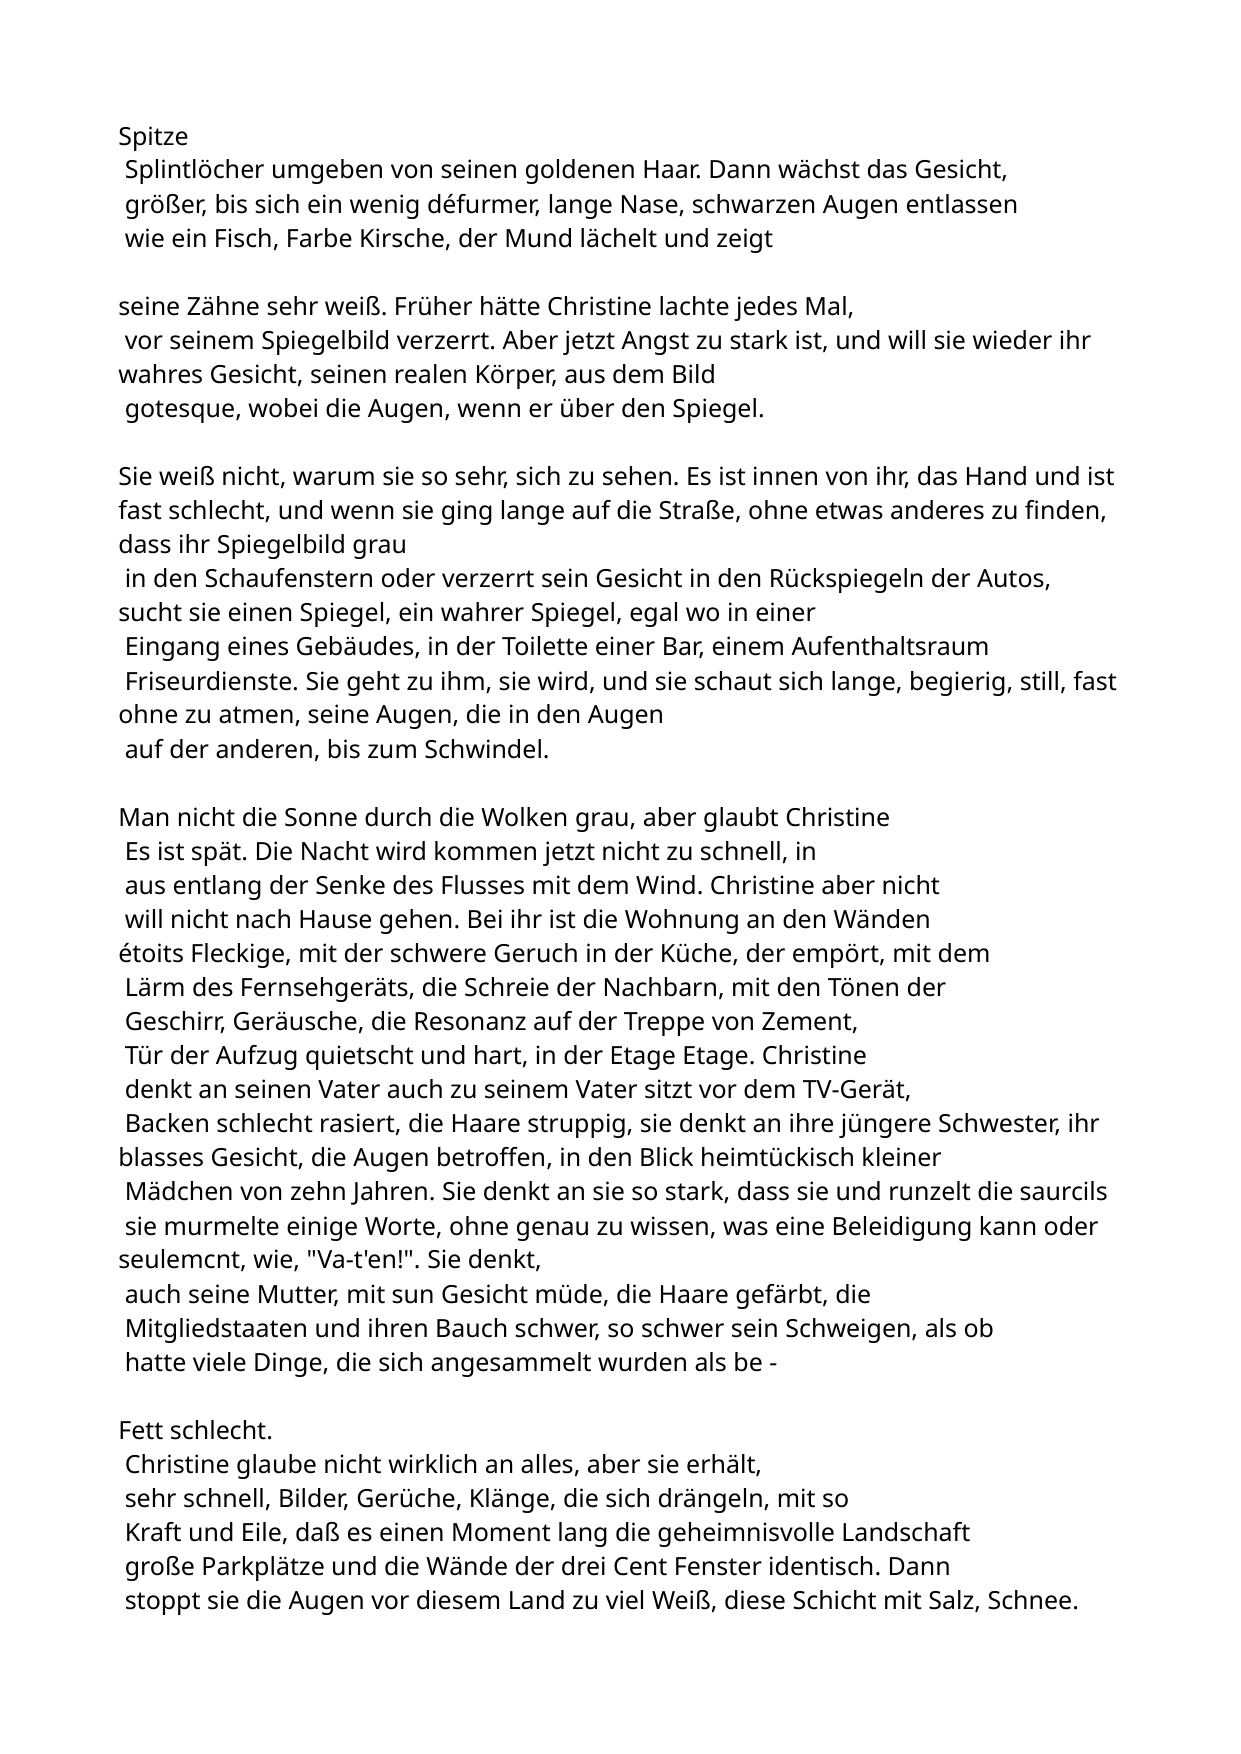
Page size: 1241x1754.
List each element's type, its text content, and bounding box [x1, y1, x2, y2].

text Spitze Splintlöcher umgeben von seinen goldenen Haar. Dann wächst das Gesicht, größer, bis sich ein wenig défurmer, lange Nase, schwarzen Augen entlassen wie ein Fisch, Farbe Kirsche, der Mund lächelt und zeigt seine Zähne sehr weiß. Früher hätte Christine lachte jedes Mal, vor seinem Spiegelbild verzerrt. Aber jetzt Angst zu stark ist, und will sie wieder ihr wahres Gesicht, seinen realen Körper, aus dem Bild gotesque, wobei die Augen, wenn er über den Spiegel. Sie weiß nicht, warum sie so sehr, sich zu sehen. Es ist innen von ihr, das Hand und ist fast schlecht, und wenn sie ging lange auf die Straße, ohne etwas anderes zu finden, dass ihr Spiegelbild grau in den Schaufenstern oder verzerrt sein Gesicht in den Rückspiegeln der Autos, sucht sie einen Spiegel, ein wahrer Spiegel, egal wo in einer Eingang eines Gebäudes, in der Toilette einer Bar, einem Aufenthaltsraum Friseurdienste. Sie geht zu ihm, sie wird, und sie schaut sich lange, begierig, still, fast ohne zu atmen, seine Augen, die in den Augen auf der anderen, bis zum Schwindel. Man nicht die Sonne durch die Wolken grau, aber glaubt Christine Es ist spät. Die Nacht wird kommen jetzt nicht zu schnell, in aus entlang der Senke des Flusses mit dem Wind. Christine aber nicht will nicht nach Hause gehen. Bei ihr ist die Wohnung an den Wänden étoits Fleckige, mit der schwere Geruch in der Küche, der empört, mit dem Lärm des Fernsehgeräts, die Schreie der Nachbarn, mit den Tönen der Geschirr, Geräusche, die Resonanz auf der Treppe von Zement, Tür der Aufzug quietscht und hart, in der Etage Etage. Christine denkt an seinen Vater auch zu seinem Vater sitzt vor dem TV-Gerät, Backen schlecht rasiert, die Haare struppig, sie denkt an ihre jüngere Schwester, ihr blasses Gesicht, die Augen betroffen, in den Blick heimtückisch kleiner Mädchen von zehn Jahren. Sie denkt an sie so stark, dass sie und runzelt die saurcils sie murmelte einige Worte, ohne genau zu wissen, was eine Beleidigung kann oder seulemcnt, wie, "Va-t'en!". Sie denkt, auch seine Mutter, mit sun Gesicht müde, die Haare gefärbt, die Mitgliedstaaten und ihren Bauch schwer, so schwer sein Schweigen, als ob hatte viele Dinge, die sich angesammelt wurden als be - Fett schlecht. Christine glaube nicht wirklich an alles, aber sie erhält, sehr schnell, Bilder, Gerüche, Klänge, die sich drängeln, mit so Kraft und Eile, daß es einen Moment lang die geheimnisvolle Landschaft große Parkplätze und die Wände der drei Cent Fenster identisch. Dann stoppt sie die Augen vor diesem Land zu viel Weiß, diese Schicht mit Salz, Schnee. [118, 118, 1122, 1617]
